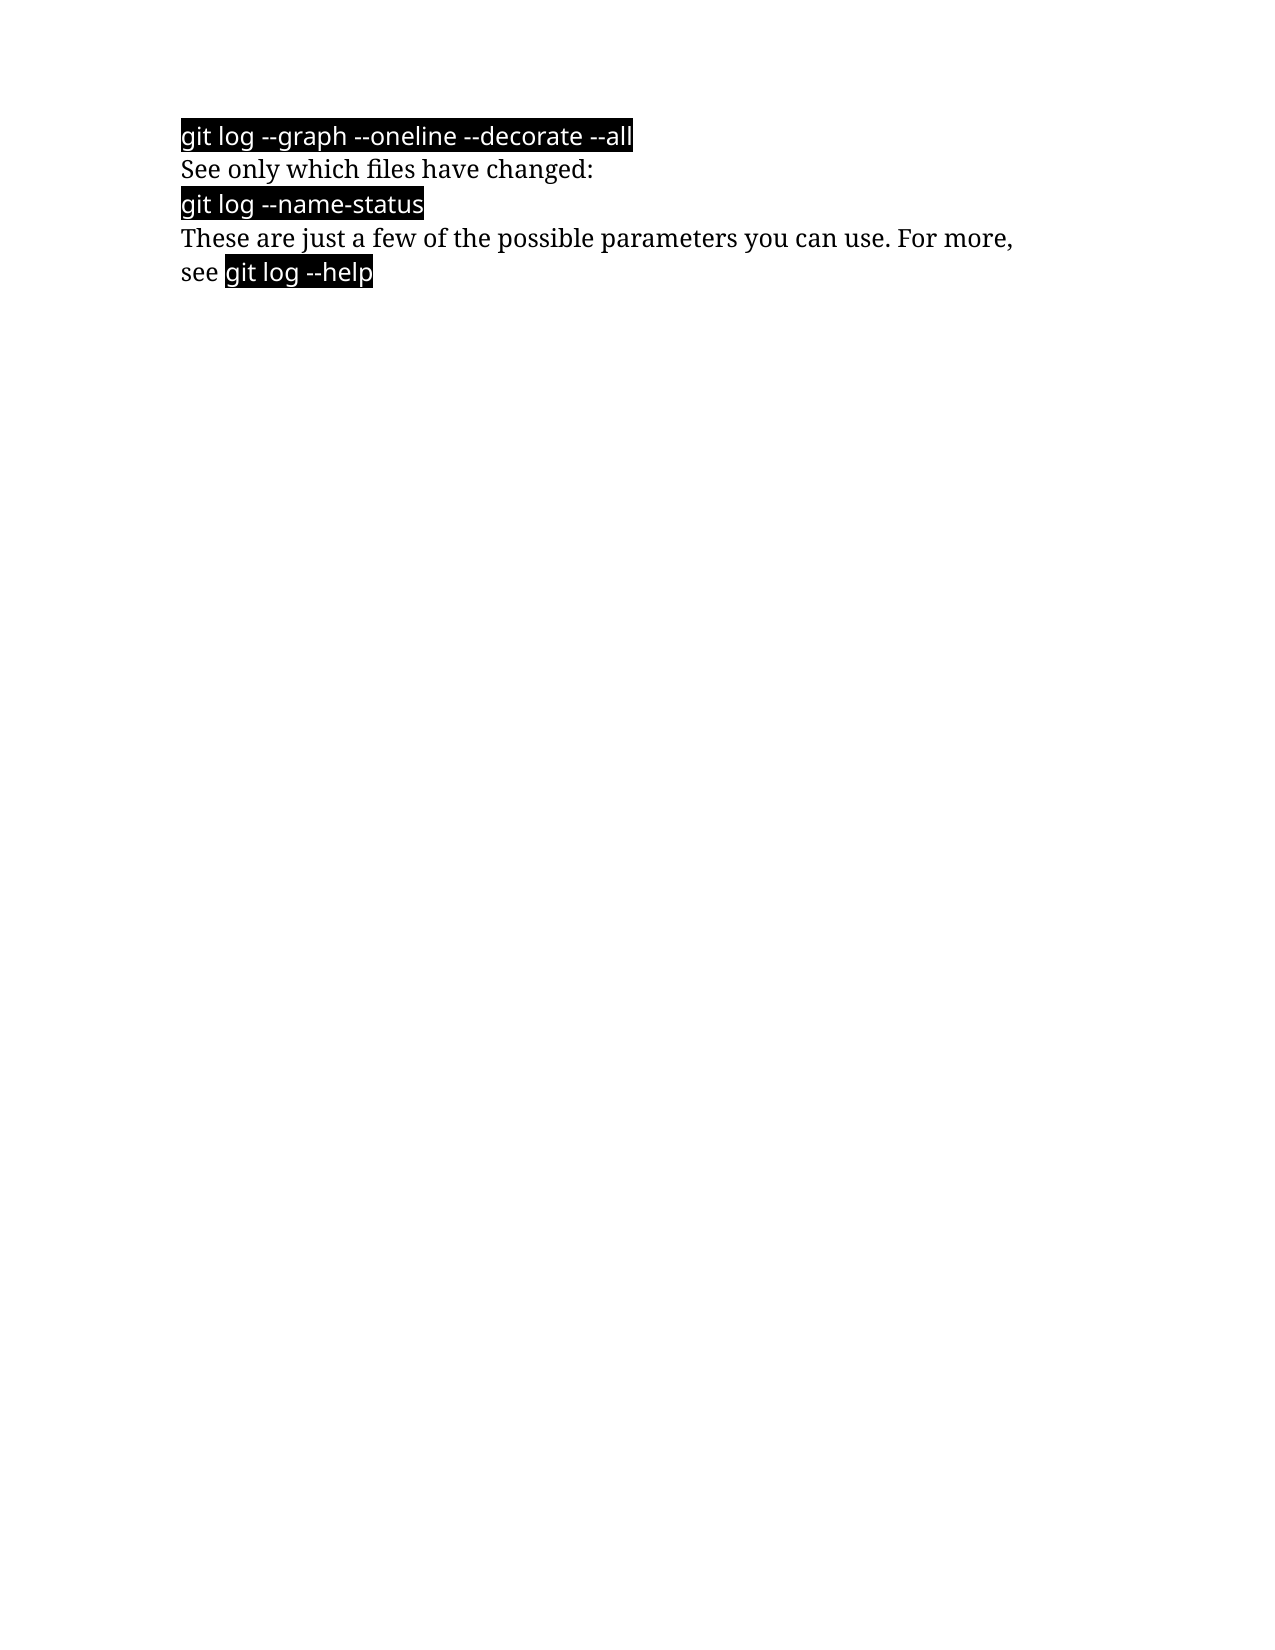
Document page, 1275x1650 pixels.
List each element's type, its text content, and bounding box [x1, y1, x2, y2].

text git log --graph --oneline --decorate --all See only which files have changed: git log --name-status These are just a few of the possible parameters you can use. For more, see git log --help [181, 118, 1094, 288]
